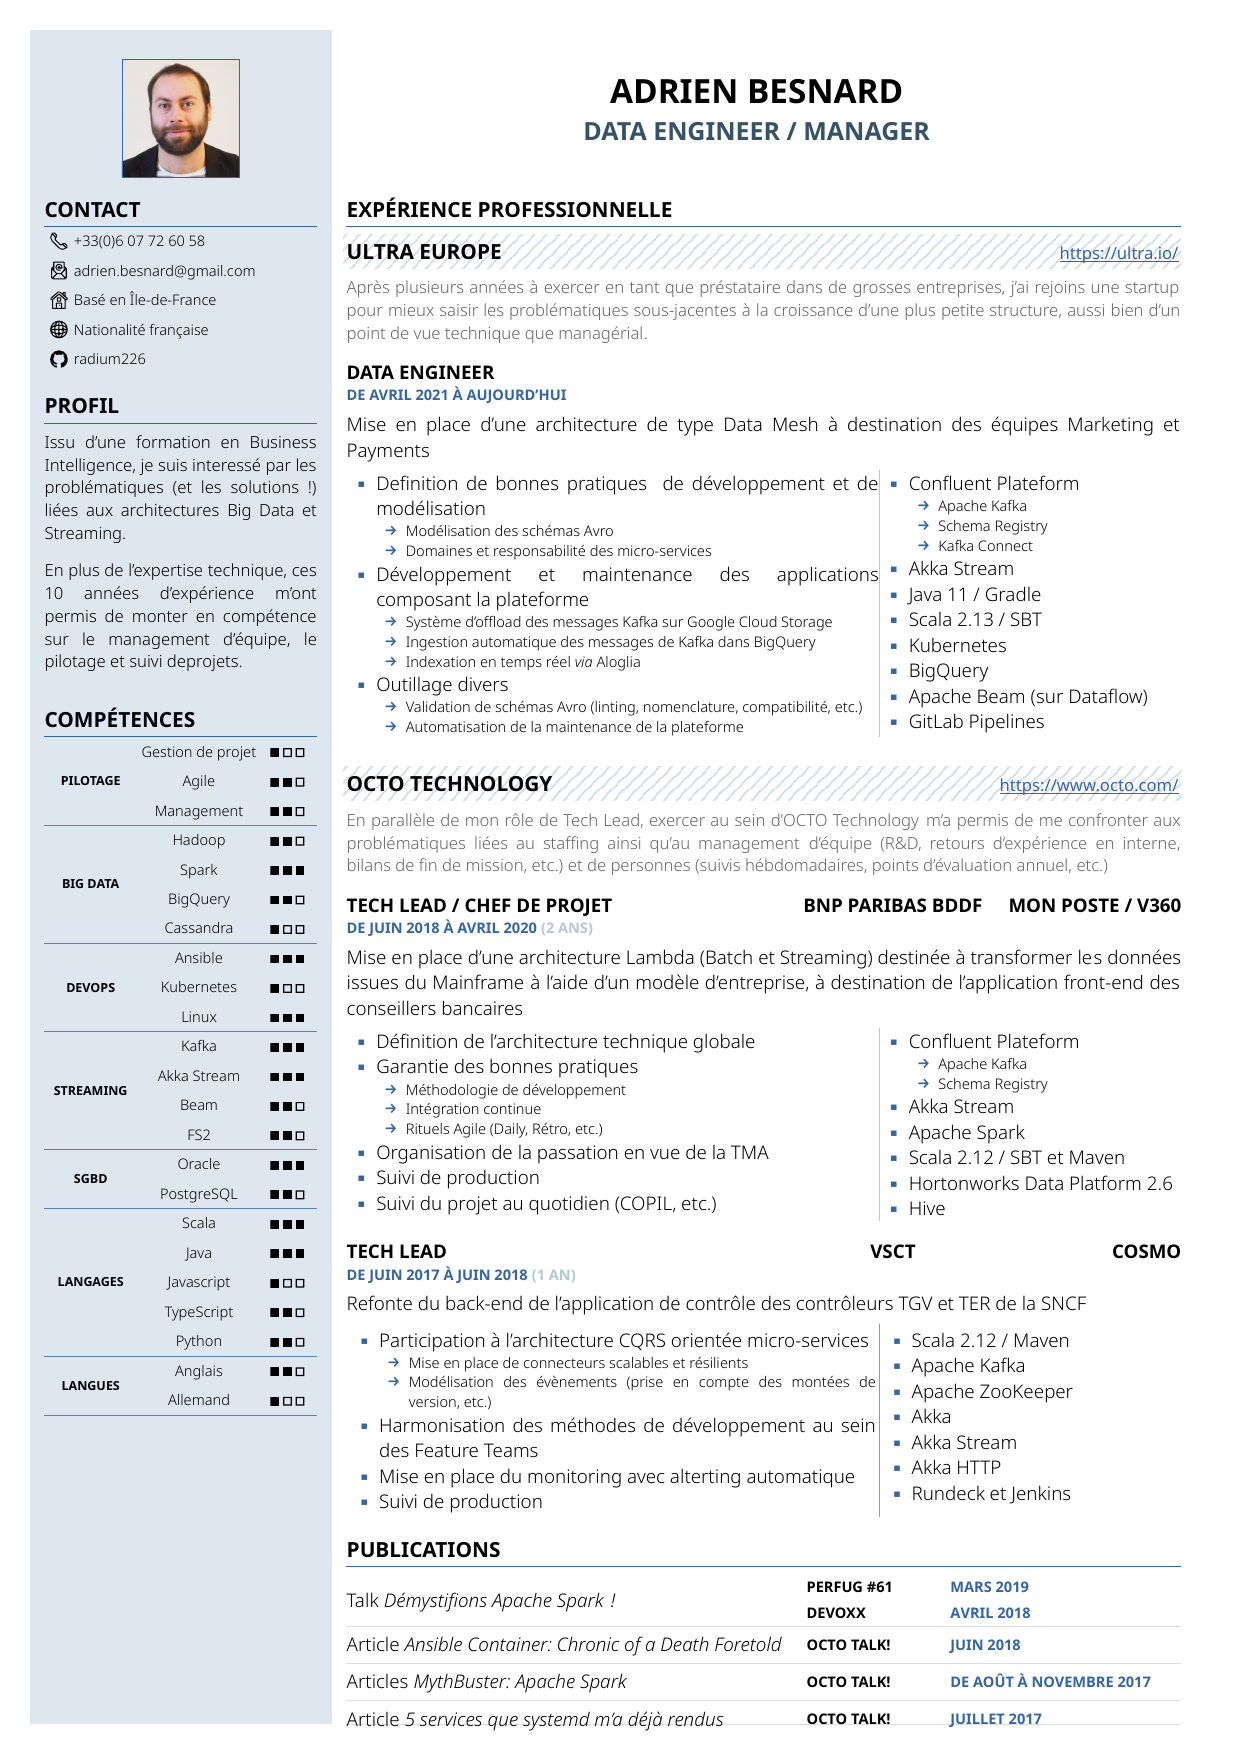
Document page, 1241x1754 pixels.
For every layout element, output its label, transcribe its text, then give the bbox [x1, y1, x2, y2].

table_cell [44, 285, 74, 315]
table_cell radium226 [74, 344, 317, 374]
table_header [258, 737, 317, 766]
table_cell [44, 315, 74, 344]
table_cell PostgreSQL [140, 1179, 258, 1208]
table_cell [258, 1150, 317, 1179]
table_cell OCTO Talk! [806, 1701, 950, 1724]
table_cell OCTO Talk! [806, 1627, 950, 1663]
table_cell [258, 973, 317, 1002]
table_cell [44, 344, 74, 374]
table_header Mise en place d’une architecture de type Data Mesh à destination des équipes Marketing et Payments [346, 411, 1181, 470]
table_cell [258, 1385, 317, 1415]
table_cell [258, 1209, 317, 1238]
table_cell adrien.besnard@gmail.com [74, 256, 317, 285]
picture [123, 60, 239, 177]
table_header +33(0)6 07 72 60 58 [74, 227, 317, 256]
table_cell Allemand [140, 1385, 258, 1415]
table_cell [258, 1326, 317, 1356]
table_header Refonte du back-end de l’application de contrôle des contrôleurs TGV et TER de la SNCF [346, 1291, 1181, 1324]
table_cell [258, 1120, 317, 1149]
table_cell Définition de l’architecture technique globale Garantie des bonnes pratiques Méthodologie de développement Intégration continue Rituels Agile (Daily, Rétro, etc.) Organisation de la passation en vue de la TMA Suivi de production Suivi du projet au quotidien (COPIL, etc.) [346, 1028, 879, 1221]
table_cell [258, 826, 317, 854]
table_cell [258, 1238, 317, 1267]
table_cell [258, 944, 317, 972]
table_cell avril 2018 [950, 1600, 1181, 1626]
table_cell Hadoop [140, 826, 258, 854]
table_cell Juillet 2017 [950, 1701, 1181, 1724]
table_cell Contact Profil Issu d’une formation en Business Intelligence, je suis interessé par les problématiques (et les solutions !) liées aux architectures Big Data et Streaming. En plus de l’expertise technique, ces 10 années d’expérience m’ont permis de monter en compétence sur le management d’équipe, le pilotage et suivi deprojets. Compétences [30, 177, 332, 1724]
table_cell [258, 1090, 317, 1120]
table_cell DevOps [44, 944, 139, 1031]
table_header Talk Démystifions Apache Spark ! [346, 1574, 806, 1626]
table_cell OCTO Talk! [806, 1664, 950, 1700]
table_header Mise en place d’une architecture Lambda (Batch et Streaming) destinée à transformer les données issues du Mainframe à l’aide d’un modèle d’entreprise, à destination de l’application front-end des conseillers bancaires [346, 944, 1181, 1028]
table_header [30, 30, 332, 177]
table_header [44, 227, 74, 256]
table_cell Expérience professionnelle Ultra Europe https://ultra.io/ Après plusieurs années à exercer en tant que préstataire dans de grosses entreprises, j’ai rejoins une startup pour mieux saisir les problématiques sous-jacentes à la croissance d’une plus petite structure, aussi bien d’un point de vue technique que managérial. Data Engineer De Avril 2021 à aujourd’hui OCTO Technology https://www.octo.com/ En parallèle de mon rôle de Tech Lead, exercer au sein d’OCTO Technology m’a permis de me confronter aux problématiques liées au staffing ainsi qu’au management d’équipe (R&D, retours d’expérience en interne, bilans de fin de mission, etc.) et de personnes (suivis hébdomadaires, points d’évaluation annuel, etc.) Tech Lead / Chef de projet BNP Paribas BDDF Mon Poste / V360 De juin 2018 à Avril 2020 (2 ans) Tech Lead VSCT COSMO De juin 2017 à juin 2018 (1 an) Publications Formations EISTI De septembre 2007 à Mai 2009 Option Décisionnel Filiale Management des Systèmes d’Information [332, 177, 1211, 1724]
table_cell [44, 256, 74, 285]
table_cell Beam [140, 1090, 258, 1120]
table_cell Basé en Île-de-France [74, 285, 317, 315]
table_cell Scala [140, 1209, 258, 1238]
table_cell De août à novembre 2017 [950, 1664, 1181, 1700]
table_header Gestion de projet [140, 737, 258, 766]
table_cell Big Data [44, 826, 139, 943]
table_cell Oracle [140, 1150, 258, 1179]
table_cell Confluent Plateform Apache Kafka Schema Registry Kafka Connect Akka Stream Java 11 / Gradle Scala 2.13 / SBT Kubernetes BigQuery Apache Beam (sur Dataflow) GitLab Pipelines [880, 470, 1181, 737]
table_cell [258, 1179, 317, 1208]
table_cell Langages [44, 1209, 139, 1356]
table_cell Devoxx [806, 1600, 950, 1626]
table_cell [258, 1061, 317, 1090]
table_cell [258, 1032, 317, 1061]
table_cell Article Ansible Container: Chronic of a Death Foretold [346, 1627, 806, 1663]
table_cell Definition de bonnes pratiques de développement et de modélisation Modélisation des schémas Avro Domaines et responsabilité des micro-services Développement et maintenance des applications composant la plateforme Système d’offload des messages Kafka sur Google Cloud Storage Ingestion automatique des messages de Kafka dans BigQuery Indexation en temps réel via Aloglia Outillage divers Validation de schémas Avro (linting, nomenclature, compatibilité, etc.) Automatisation de la maintenance de la plateforme [346, 470, 879, 737]
table_cell Scala 2.12 / Maven Apache Kafka Apache ZooKeeper Akka Akka Stream Akka HTTP Rundeck et Jenkins [880, 1324, 1181, 1517]
table_cell Article 5 services que systemd m’a déjà rendus [346, 1701, 806, 1724]
table_cell Python [140, 1326, 258, 1356]
table_cell TypeScript [140, 1297, 258, 1326]
table_cell SGBD [44, 1150, 139, 1208]
table_cell FS2 [140, 1120, 258, 1149]
table_cell Java [140, 1238, 258, 1267]
table_cell Cassandra [140, 914, 258, 943]
table_cell Langues [44, 1357, 139, 1415]
table_header Mars 2019 [950, 1574, 1181, 1600]
table_cell Juin 2018 [950, 1627, 1181, 1663]
table_cell Nationalité française [74, 315, 317, 344]
table_cell Confluent Plateform Apache Kafka Schema Registry Akka Stream Apache Spark Scala 2.12 / SBT et Maven Hortonworks Data Platform 2.6 Hive [880, 1028, 1181, 1221]
table_cell Participation à l’architecture CQRS orientée micro-services Mise en place de connecteurs scalables et résilients Modélisation des évènements (prise en compte des montées de version, etc.) Harmonisation des méthodes de développement au sein des Feature Teams Mise en place du monitoring avec alterting automatique Suivi de production [346, 1324, 879, 1517]
table_cell Spark [140, 855, 258, 884]
picture [343, 234, 1182, 269]
table_cell [258, 1002, 317, 1031]
table_cell [258, 914, 317, 943]
table_cell [258, 796, 317, 825]
table_cell Linux [140, 1002, 258, 1031]
table_header Pilotage [44, 737, 139, 825]
table_cell Anglais [140, 1357, 258, 1385]
table_cell [258, 855, 317, 884]
table_cell Ansible [140, 944, 258, 972]
table_cell Articles MythBuster: Apache Spark [346, 1664, 806, 1700]
table_cell [258, 1357, 317, 1385]
table_cell Javascript [140, 1267, 258, 1297]
table_cell BigQuery [140, 884, 258, 913]
table_header PerfUG #61 [806, 1574, 950, 1600]
table_cell [258, 1297, 317, 1326]
table_cell Kafka [140, 1032, 258, 1061]
table_cell Agile [140, 766, 258, 796]
table_cell [258, 884, 317, 913]
table_cell Kubernetes [140, 973, 258, 1002]
table_cell Akka Stream [140, 1061, 258, 1090]
table_header Adrien Besnard Data engineer / Manager [332, 30, 1211, 177]
table_cell Management [140, 796, 258, 825]
table_cell Streaming [44, 1032, 139, 1149]
picture [343, 766, 1182, 801]
table_cell [258, 766, 317, 796]
table_cell [258, 1267, 317, 1297]
